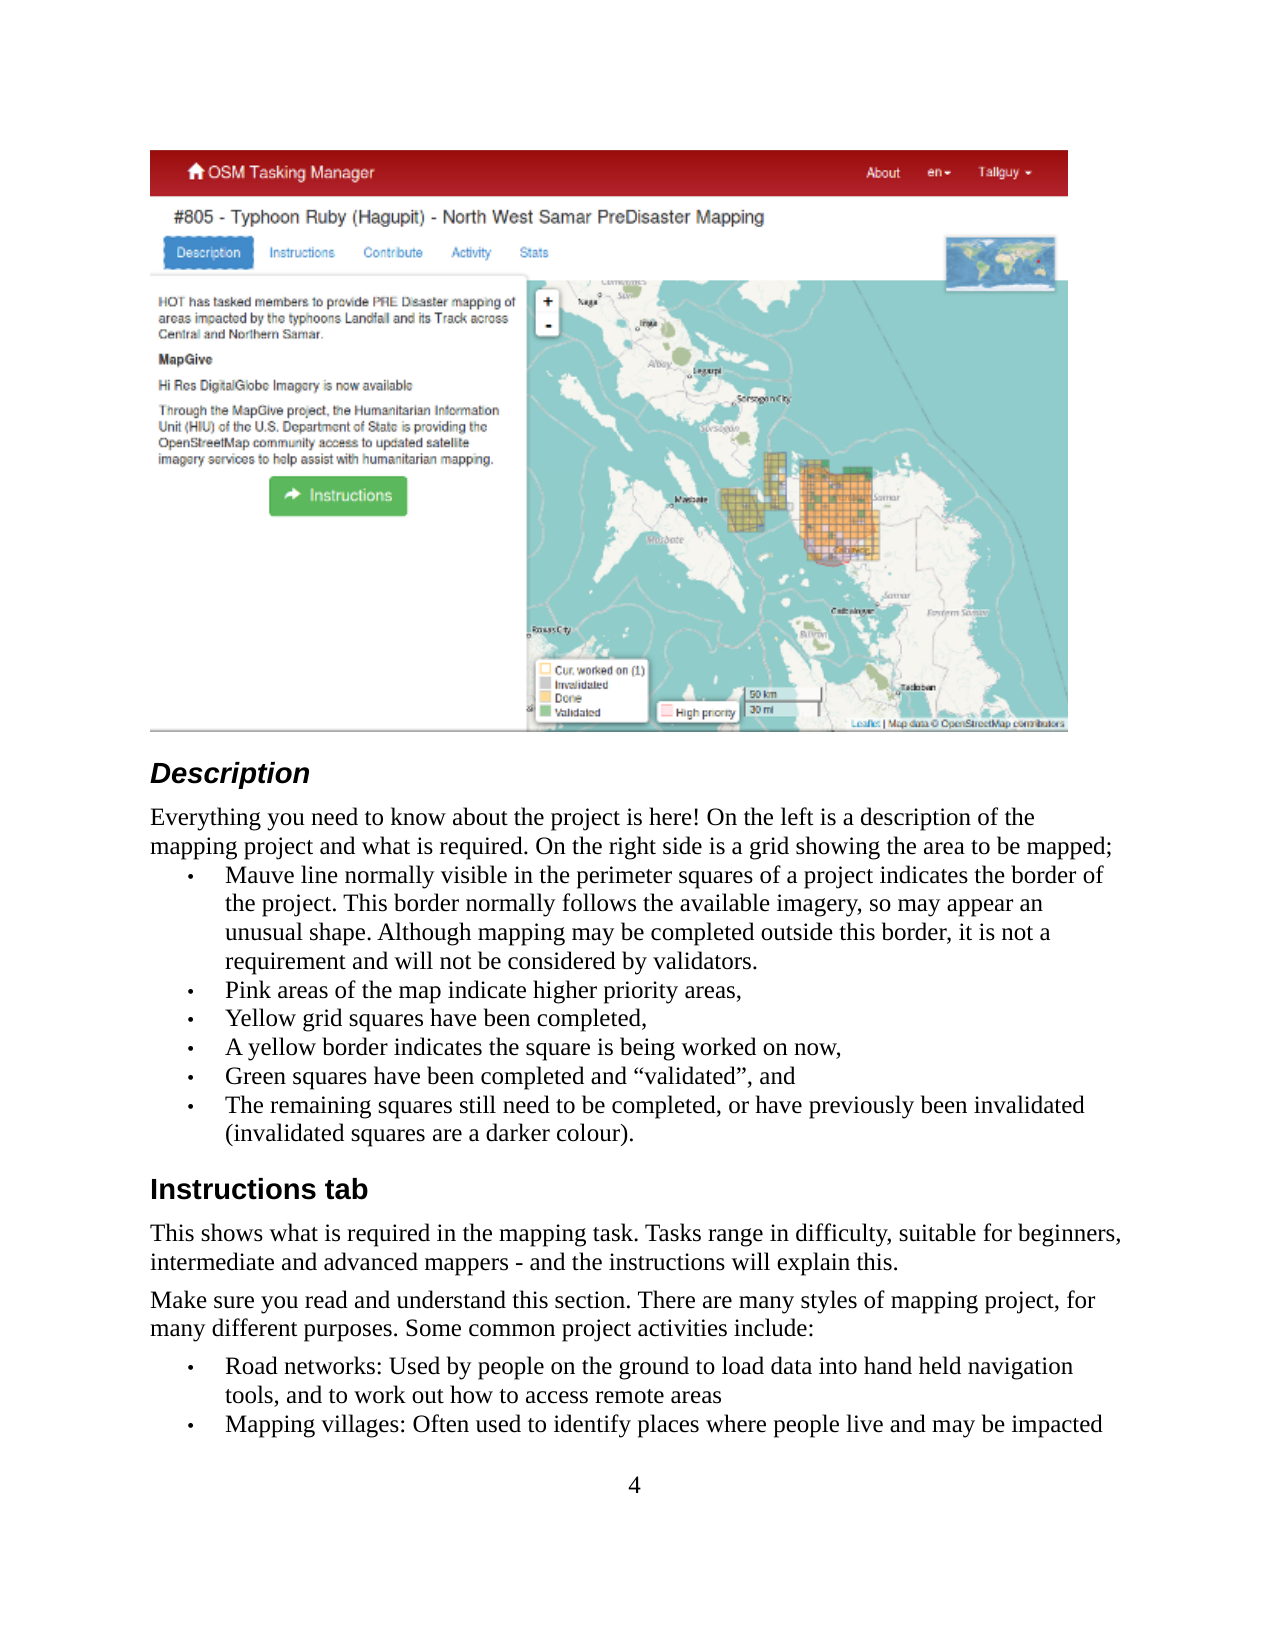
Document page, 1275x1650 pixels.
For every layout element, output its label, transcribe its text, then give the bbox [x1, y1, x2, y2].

picture [150, 150, 1068, 732]
list A yellow border indicates the square is being worked on now, [187, 1032, 1125, 1061]
subtitle Instructions tab [150, 1172, 1125, 1206]
list Pink areas of the map indicate higher priority areas, [187, 975, 1125, 1003]
text This shows what is required in the mapping task. Tasks range in difficulty, suitable for beginners, intermediate and advanced mappers - and the instructions will explain this. [150, 1218, 1125, 1276]
list Road networks: Used by people on the ground to load data into hand held navigation tools, and to work out how to access remote areas [187, 1351, 1125, 1409]
subtitle Description [150, 756, 1125, 790]
list Green squares have been completed and “validated”, and [187, 1061, 1125, 1090]
text Everything you need to know about the project is here! On the left is a description of the mapping project and what is required. On the right side is a grid showing the area to be mapped; [150, 802, 1125, 860]
list Mauve line normally visible in the perimeter squares of a project indicates the border of the project. This border normally follows the available imagery, so may appear an unusual shape. Although mapping may be completed outside this border, it is not a requirement and will not be considered by validators. [187, 860, 1125, 975]
list Yellow grid squares have been completed, [187, 1003, 1125, 1032]
list Mapping villages: Often used to identify places where people live and may be impacted [187, 1409, 1125, 1437]
text Make sure you read and understand this section. There are many styles of mapping project, for many different purposes. Some common project activities include: [150, 1285, 1125, 1342]
list The remaining squares still need to be completed, or have previously been invalidated (invalidated squares are a darker colour). [187, 1090, 1125, 1147]
